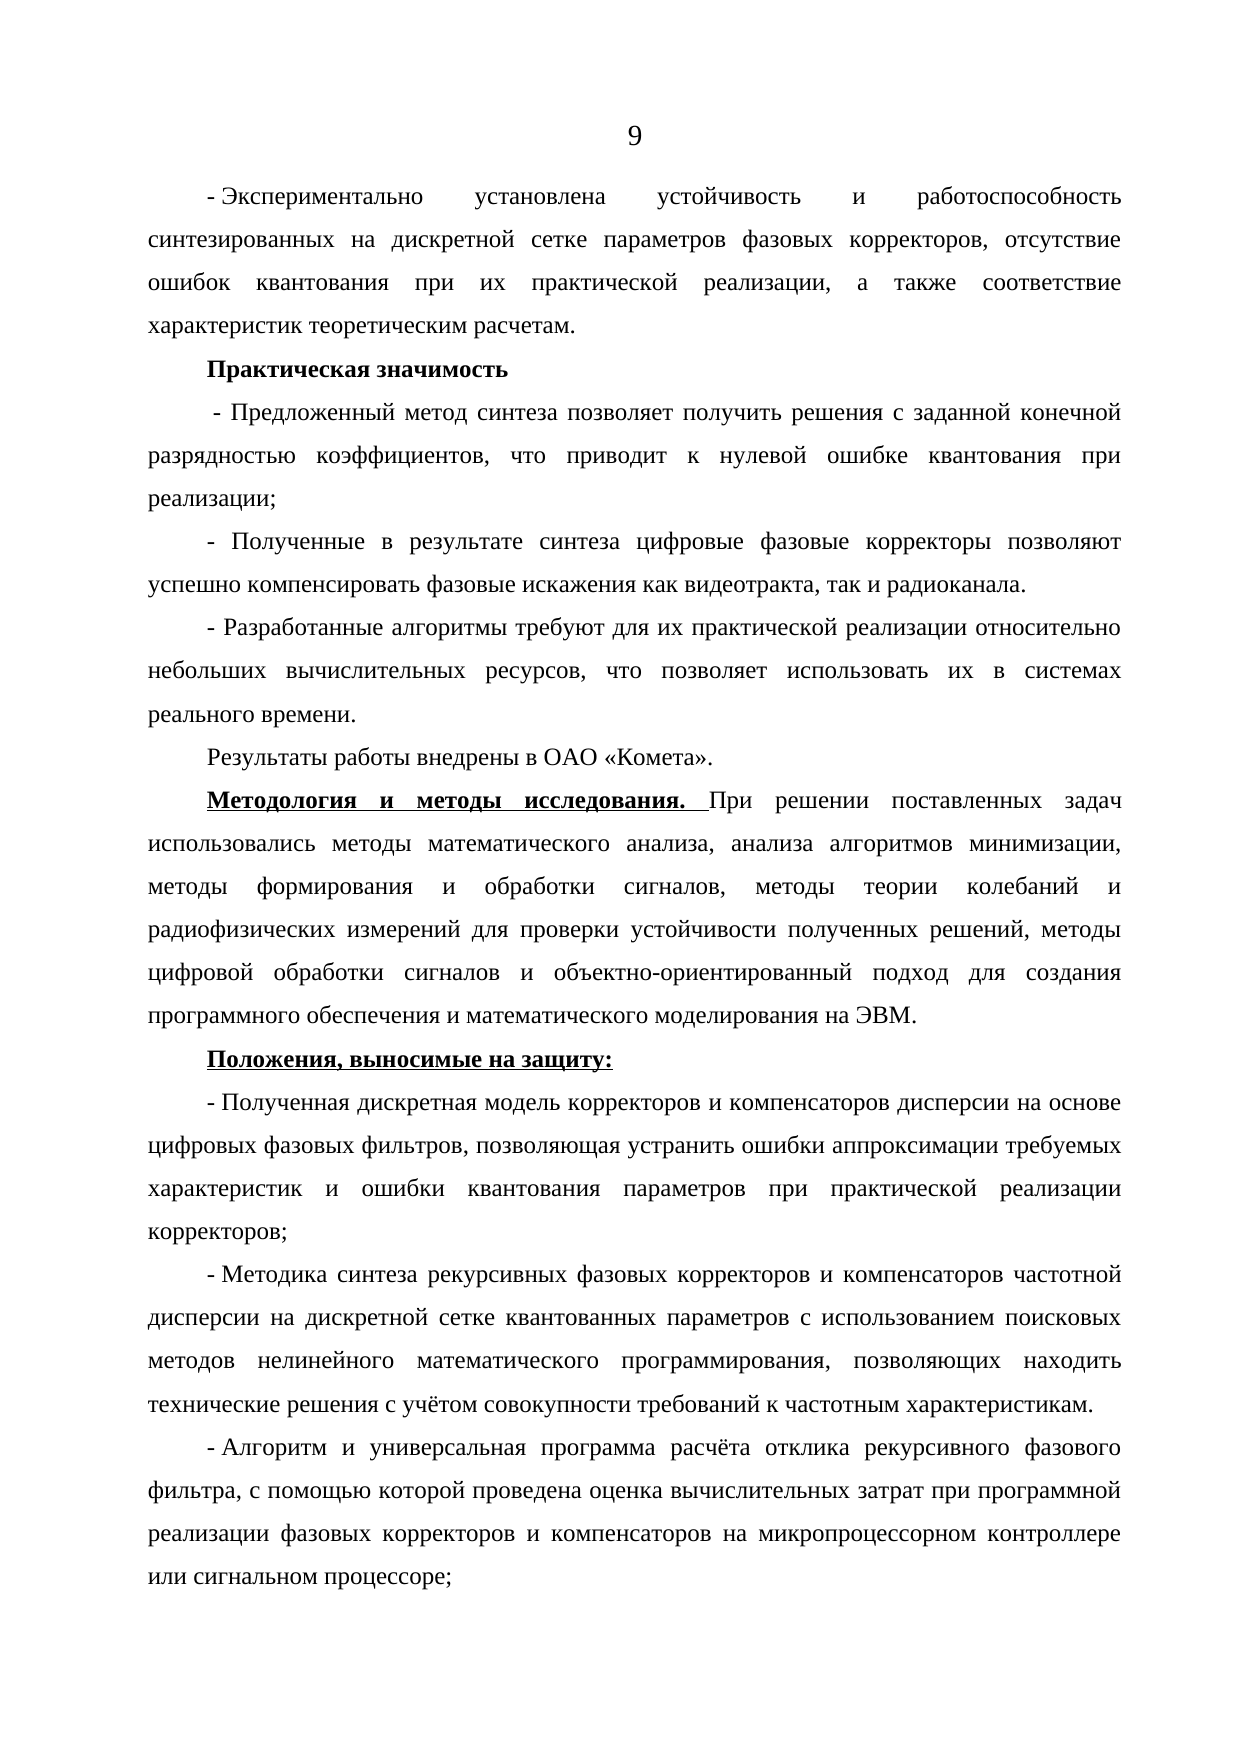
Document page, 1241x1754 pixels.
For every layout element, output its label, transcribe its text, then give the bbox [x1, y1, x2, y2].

text - Методика синтеза рекурсивных фазовых корректоров и компенсаторов частотной дисперсии на дискретной сетке квантованных параметров с использованием поисковых методов нелинейного математического программирования, позволяющих находить технические решения с учётом совокупности требований к частотным характеристикам. [148, 1259, 1122, 1417]
text Методология и методы исследования. При решении поставленных задач использовались методы математического анализа, анализа алгоритмов минимизации, методы формирования и обработки сигналов, методы теории колебаний и радиофизических измерений для проверки устойчивости полученных решений, методы цифровой обработки сигналов и объектно-ориентированный подход для создания программного обеспечения и математического моделирования на ЭВМ. [148, 785, 1122, 1029]
text Положения, выносимые на защиту: [148, 1044, 1122, 1072]
text - Алгоритм и универсальная программа расчёта отклика рекурсивного фазового фильтра, с помощью которой проведена оценка вычислительных затрат при программной реализации фазовых корректоров и компенсаторов на микропроцессорном контроллере или сигнальном процессоре; [148, 1432, 1122, 1590]
text Практическая значимость [148, 354, 1122, 382]
text - Полученные в результате синтеза цифровые фазовые корректоры позволяют успешно компенсировать фазовые искажения как видеотракта, так и радиоканала. [148, 526, 1122, 598]
text - Разработанные алгоритмы требуют для их практической реализации относительно небольших вычислительных ресурсов, что позволяет использовать их в системах реального времени. [148, 612, 1122, 727]
text - Полученная дискретная модель корректоров и компенсаторов дисперсии на основе цифровых фазовых фильтров, позволяющая устранить ошибки аппроксимации требуемых характеристик и ошибки квантования параметров при практической реализации корректоров; [148, 1087, 1122, 1245]
text - Предложенный метод синтеза позволяет получить решения с заданной конечной разрядностью коэффициентов, что приводит к нулевой ошибке квантования при реализации; [148, 397, 1122, 512]
text Результаты работы внедрены в ОАО «Комета». [148, 742, 1122, 771]
text - Экспериментально установлена устойчивость и работоспособность синтезированных на дискретной сетке параметров фазовых корректоров, отсутствие ошибок квантования при их практической реализации, а также соответствие характеристик теоретическим расчетам. [148, 181, 1122, 339]
